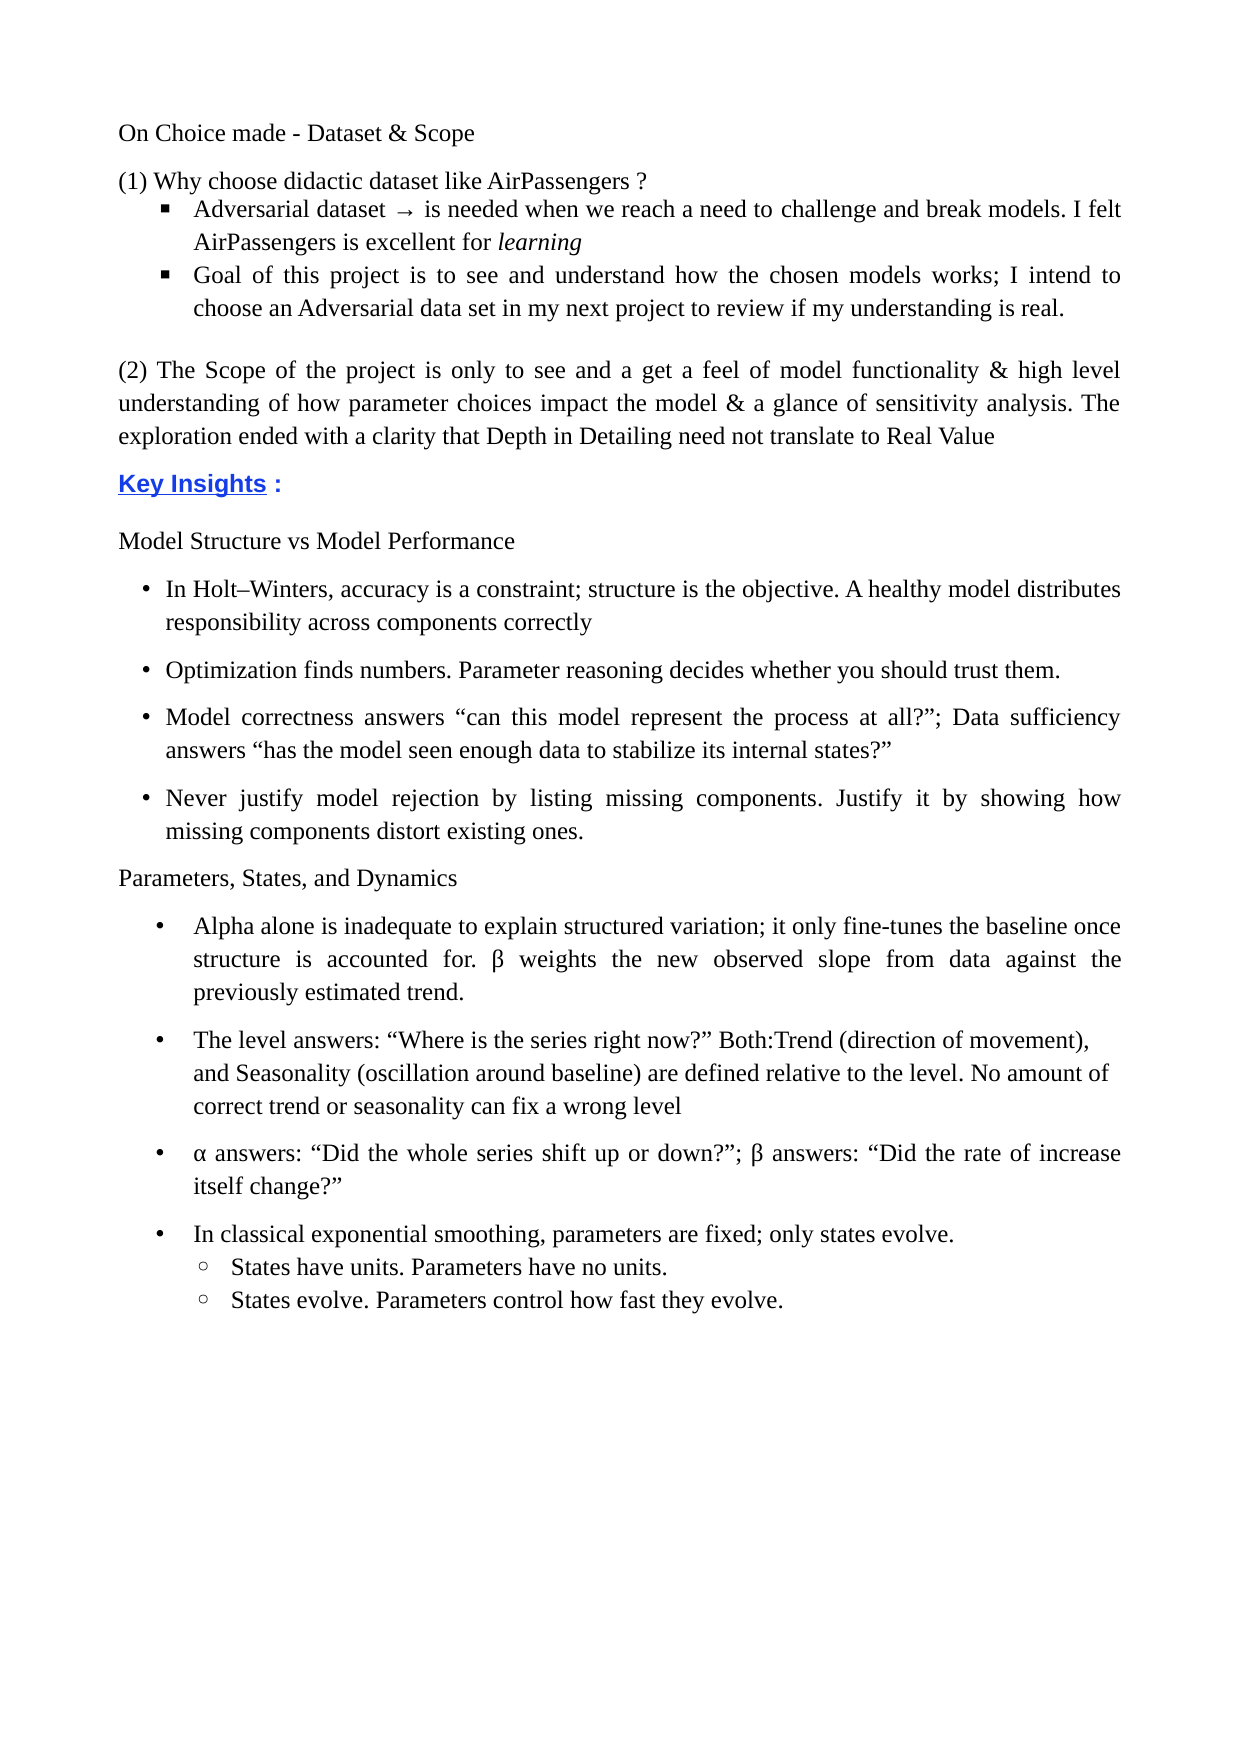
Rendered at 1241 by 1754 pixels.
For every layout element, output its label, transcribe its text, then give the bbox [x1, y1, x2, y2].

list States have units. Parameters have no units. [193, 1252, 1122, 1281]
list In classical exponential smoothing, parameters are fixed; only states evolve. [156, 1219, 1122, 1248]
text (1) Why choose didactic dataset like AirPassengers ? [118, 166, 1122, 194]
list Optimization finds numbers. Parameter reasoning decides whether you should trust them. [142, 655, 1122, 683]
list Goal of this project is to see and understand how the chosen models works; I intend to choose an Adversarial data set in my next project to review if my understanding is real. [156, 261, 1122, 322]
text Parameters, States, and Dynamics [118, 863, 1122, 892]
list Alpha alone is inadequate to explain structured variation; it only fine-tunes the baseline once structure is accounted for. β weights the new observed slope from data against the previously estimated trend. [156, 911, 1122, 1006]
text Model Structure vs Model Performance [118, 526, 1122, 555]
list States evolve. Parameters control how fast they evolve. [193, 1285, 1122, 1314]
text (2) The Scope of the project is only to see and a get a feel of model functionality & high level understanding of how parameter choices impact the model & a glance of sensitivity analysis. The exploration ended with a clarity that Depth in Detailing need not translate to Real Value [118, 355, 1122, 450]
list Adversarial dataset → is needed when we reach a need to challenge and break models. I felt AirPassengers is excellent for learning [156, 194, 1122, 256]
text Key Insights : [118, 469, 1122, 498]
list The level answers: “Where is the series right now?” Both:Trend (direction of movement), and Seasonality (oscillation around baseline) are defined relative to the level. No amount of correct trend or seasonality can fix a wrong level [156, 1025, 1122, 1119]
list In Holt–Winters, accuracy is a constraint; structure is the objective. A healthy model distributes responsibility across components correctly [142, 574, 1122, 636]
list α answers: “Did the whole series shift up or down?”; β answers: “Did the rate of increase itself change?” [156, 1138, 1122, 1200]
list Never justify model rejection by listing missing components. Justify it by showing how missing components distort existing ones. [142, 783, 1122, 845]
list Model correctness answers “can this model represent the process at all?”; Data sufficiency answers “has the model seen enough data to stabilize its internal states?” [142, 702, 1122, 764]
text On Choice made - Dataset & Scope [118, 118, 1122, 147]
